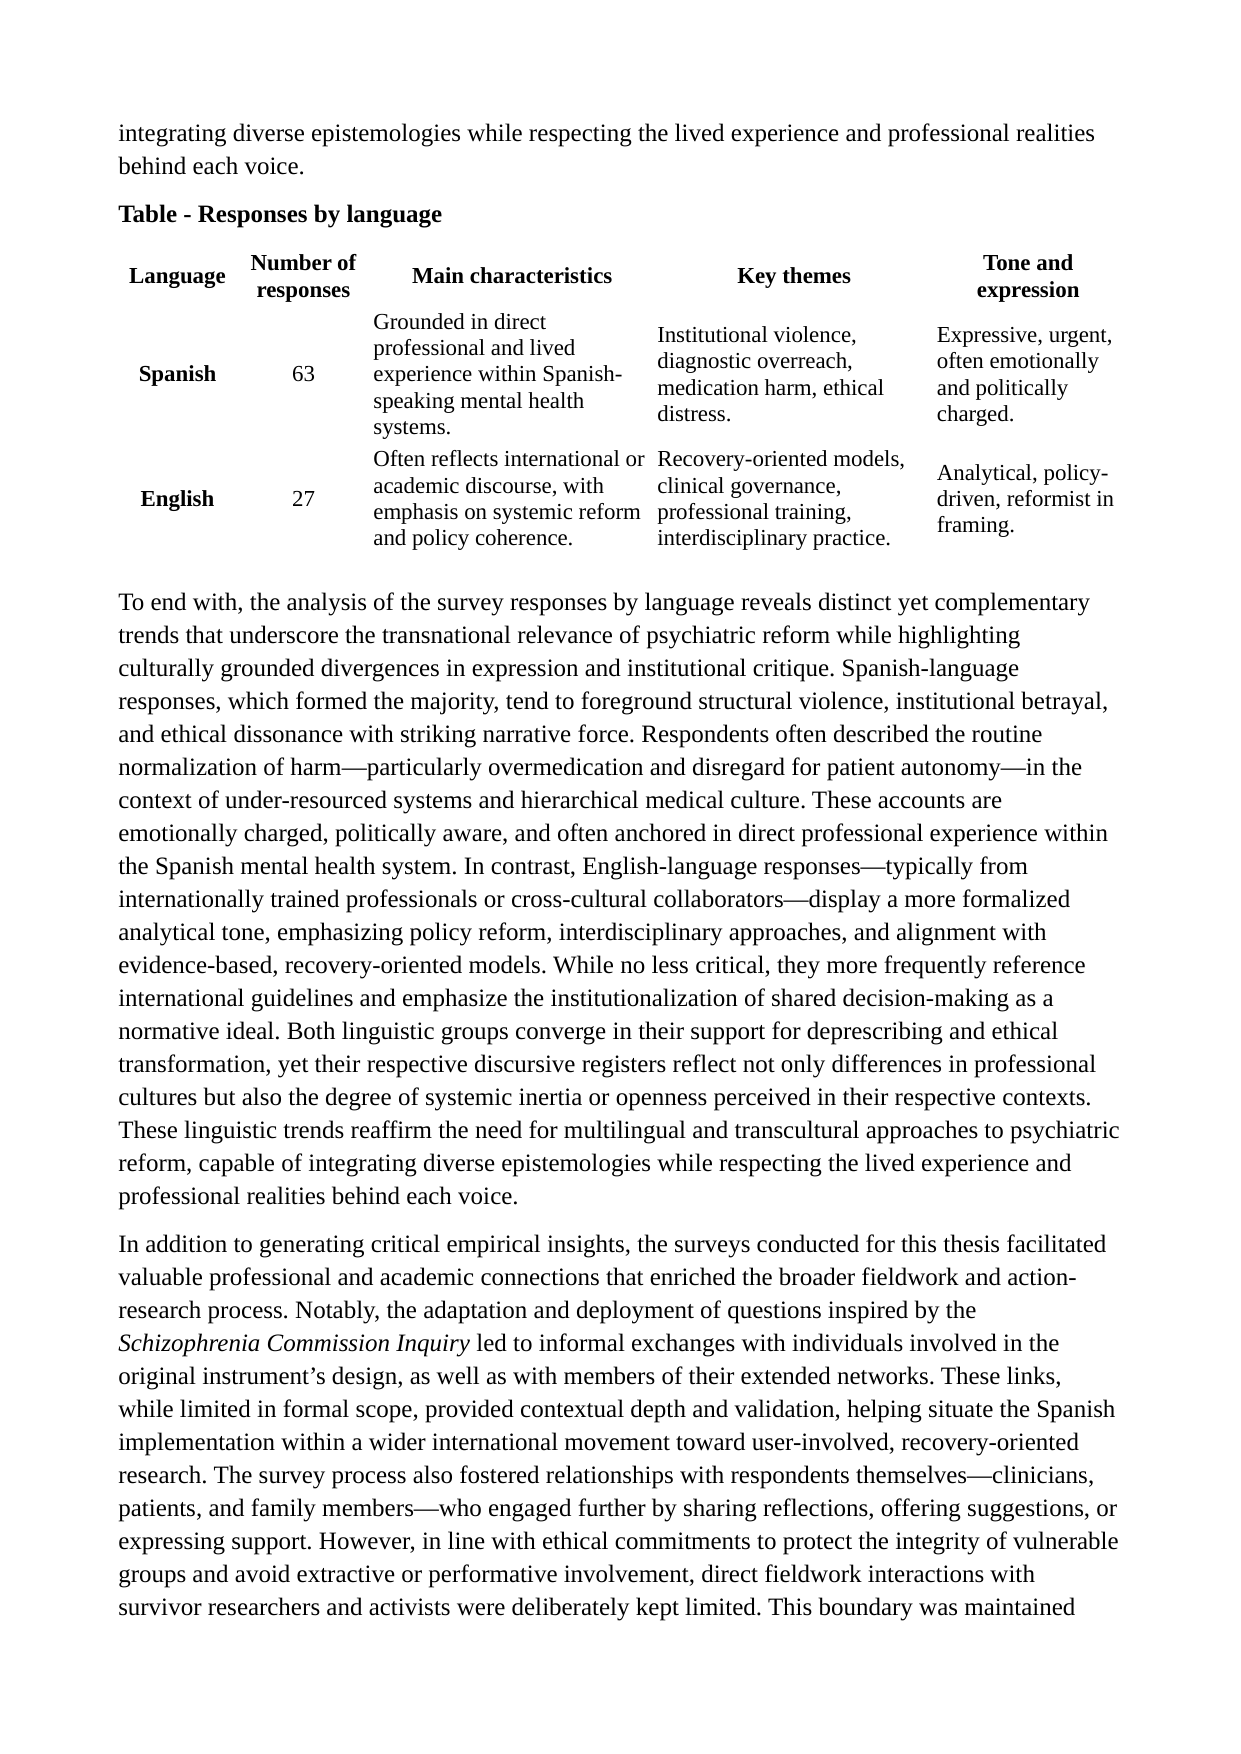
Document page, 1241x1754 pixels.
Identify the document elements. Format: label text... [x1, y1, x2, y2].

table_header Language [118, 246, 236, 305]
table_cell Expressive, urgent, often emotionally and politically charged. [934, 305, 1122, 442]
table_header Tone and expression [934, 246, 1122, 305]
text Table - Responses by language [118, 199, 1122, 227]
table_cell Institutional violence, diagnostic overreach, medication harm, ethical distress. [654, 305, 934, 442]
text To end with, the analysis of the survey responses by language reveals distinct yet complementary trends that underscore the transnational relevance of psychiatric reform while highlighting culturally grounded divergences in expression and institutional critique. Spanish-language responses, which formed the majority, tend to foreground structural violence, institutional betrayal, and ethical dissonance with striking narrative force. Respondents often described the routine normalization of harm—particularly overmedication and disregard for patient autonomy—in the context of under-resourced systems and hierarchical medical culture. These accounts are emotionally charged, politically aware, and often anchored in direct professional experience within the Spanish mental health system. In contrast, English-language responses—typically from internationally trained professionals or cross-cultural collaborators—display a more formalized analytical tone, emphasizing policy reform, interdisciplinary approaches, and alignment with evidence-based, recovery-oriented models. While no less critical, they more frequently reference international guidelines and emphasize the institutionalization of shared decision-making as a normative ideal. Both linguistic groups converge in their support for deprescribing and ethical transformation, yet their respective discursive registers reflect not only differences in professional cultures but also the degree of systemic inertia or openness perceived in their respective contexts. These linguistic trends reaffirm the need for multilingual and transcultural approaches to psychiatric reform, capable of integrating diverse epistemologies while respecting the lived experience and professional realities behind each voice. [118, 554, 1122, 1210]
table_header Main characteristics [370, 246, 654, 305]
table_cell 63 [236, 305, 370, 442]
table_cell Grounded in direct professional and lived experience within Spanish-speaking mental health systems. [370, 305, 654, 442]
table_cell Spanish [118, 305, 236, 442]
table_header Key themes [654, 246, 934, 305]
table_cell English [118, 443, 236, 554]
table_header Number of responses [236, 246, 370, 305]
table_cell 27 [236, 443, 370, 554]
text integrating diverse epistemologies while respecting the lived experience and professional realities behind each voice. [118, 118, 1122, 180]
table_cell Recovery-oriented models, clinical governance, professional training, interdisciplinary practice. [654, 443, 934, 554]
text In addition to generating critical empirical insights, the surveys conducted for this thesis facilitated valuable professional and academic connections that enriched the broader fieldwork and action-research process. Notably, the adaptation and deployment of questions inspired by the Schizophrenia Commission Inquiry led to informal exchanges with individuals involved in the original instrument’s design, as well as with members of their extended networks. These links, while limited in formal scope, provided contextual depth and validation, helping situate the Spanish implementation within a wider international movement toward user-involved, recovery-oriented research. The survey process also fostered relationships with respondents themselves—clinicians, patients, and family members—who engaged further by sharing reflections, offering suggestions, or expressing support. However, in line with ethical commitments to protect the integrity of vulnerable groups and avoid extractive or performative involvement, direct fieldwork interactions with survivor researchers and activists were deliberately kept limited. This boundary was maintained [118, 1229, 1122, 1621]
table_cell Analytical, policy-driven, reformist in framing. [934, 443, 1122, 554]
table_cell Often reflects international or academic discourse, with emphasis on systemic reform and policy coherence. [370, 443, 654, 554]
